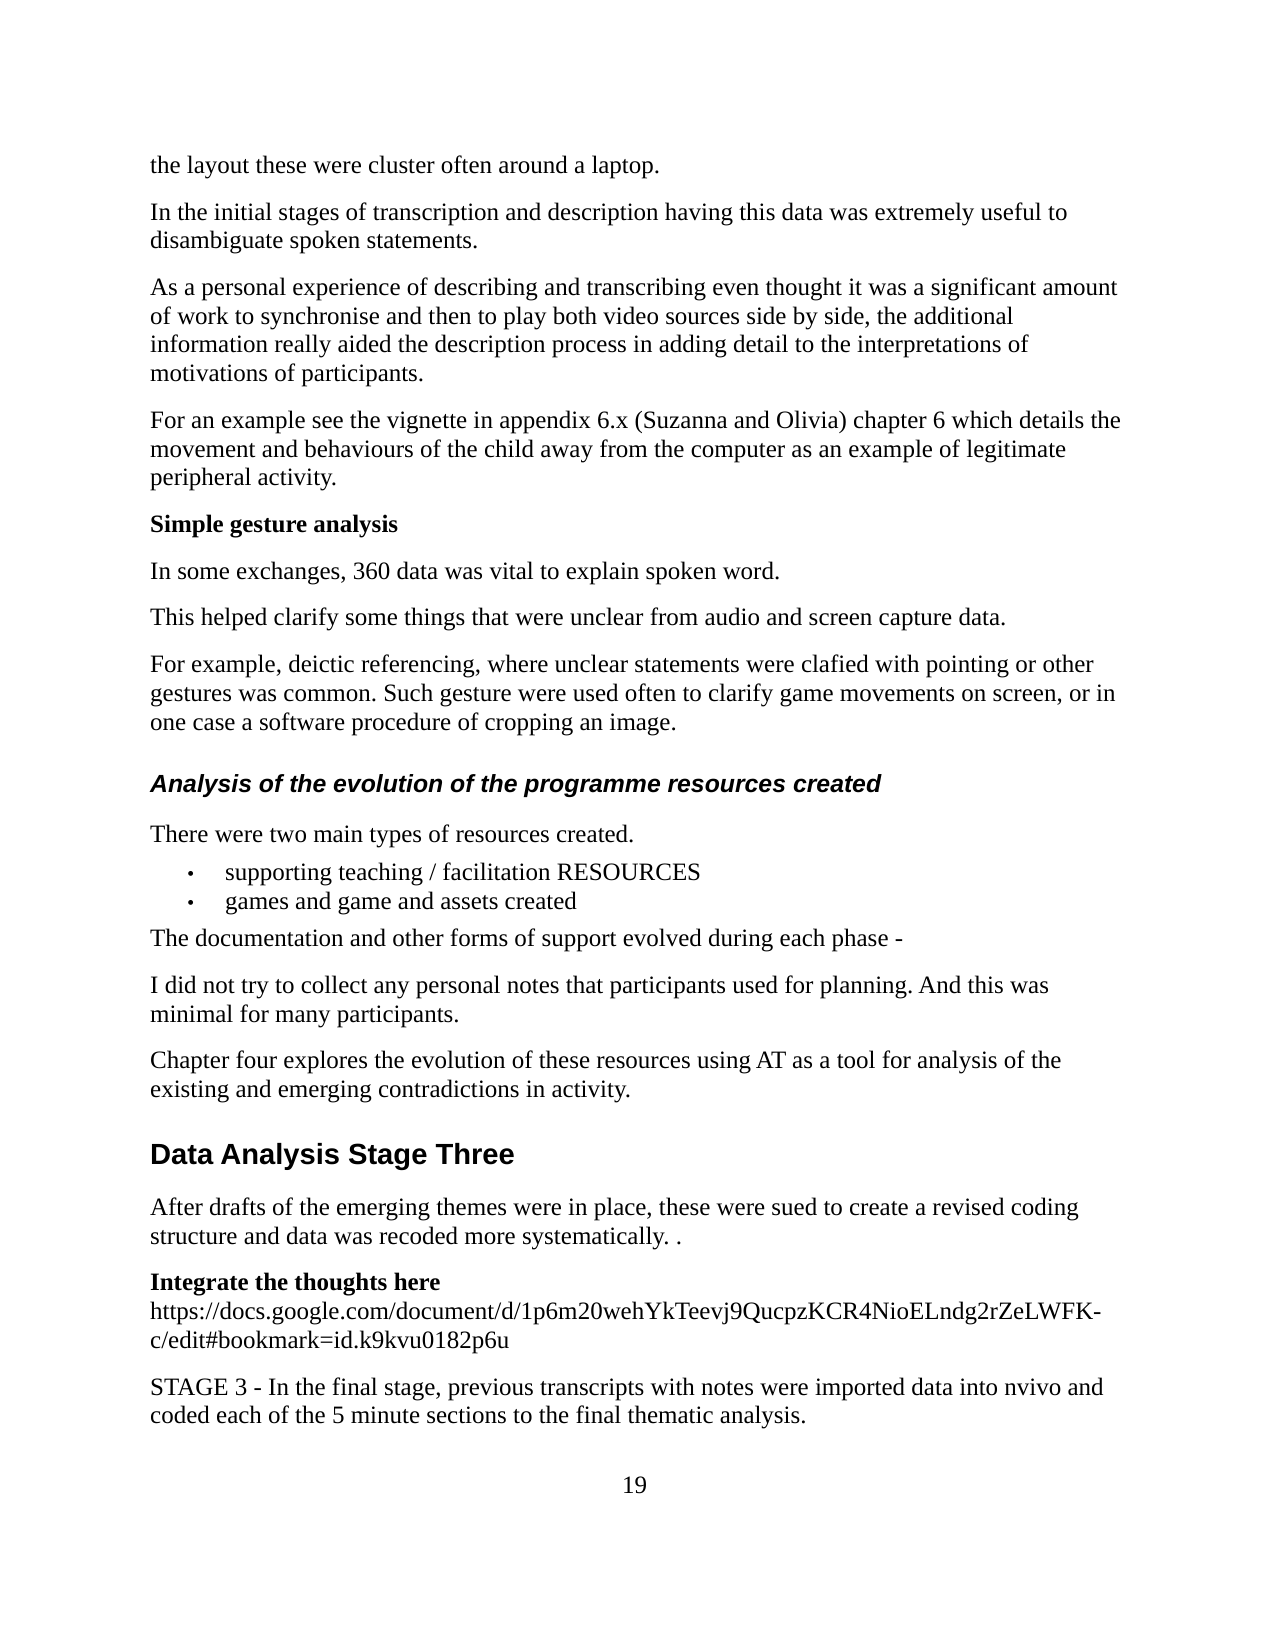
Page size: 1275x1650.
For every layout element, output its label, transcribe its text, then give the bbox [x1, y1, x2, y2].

text As a personal experience of describing and transcribing even thought it was a significant amount of work to synchronise and then to play both video sources side by side, the additional information really aided the description process in adding detail to the interpretations of motivations of participants. [150, 272, 1125, 387]
text Simple gesture analysis [150, 509, 1125, 538]
list supporting teaching / facilitation RESOURCES [187, 857, 1125, 886]
list games and game and assets created [187, 886, 1125, 914]
text Chapter four explores the evolution of these resources using AT as a tool for analysis of the existing and emerging contradictions in activity. [150, 1046, 1125, 1103]
text For an example see the vignette in appendix 6.x (Suzanna and Olivia) chapter 6 which details the movement and behaviours of the child away from the computer as an example of legitimate peripheral activity. [150, 405, 1125, 491]
subtitle Data Analysis Stage Three [150, 1137, 1125, 1171]
subtitle Analysis of the evolution of the programme resources created [150, 769, 1125, 798]
text The documentation and other forms of support evolved during each phase - [150, 923, 1125, 952]
text This helped clarify some things that were unclear from audio and screen capture data. [150, 602, 1125, 631]
text the layout these were cluster often around a laptop. [150, 150, 1125, 179]
text For example, deictic referencing, where unclear statements were clafied with pointing or other gestures was common. Such gesture were used often to clarify game movements on screen, or in one case a software procedure of cropping an image. [150, 649, 1125, 735]
text After drafts of the emerging themes were in place, these were sued to create a revised coding structure and data was recoded more systematically. . [150, 1192, 1125, 1249]
text There were two main types of resources created. [150, 819, 1125, 848]
text STAGE 3 - In the final stage, previous transcripts with notes were imported data into nvivo and coded each of the 5 minute sections to the final thematic analysis. [150, 1372, 1125, 1429]
text In some exchanges, 360 data was vital to explain spoken word. [150, 556, 1125, 584]
text I did not try to collect any personal notes that participants used for planning. And this was minimal for many participants. [150, 970, 1125, 1028]
text Integrate the thoughts here https://docs.google.com/document/d/1p6m20wehYkTeevj9QucpzKCR4NioELndg2rZeLWFK-c/edit#bookmark=id.k9kvu0182p6u [150, 1267, 1125, 1354]
text In the initial stages of transcription and description having this data was extremely useful to disambiguate spoken statements. [150, 197, 1125, 254]
